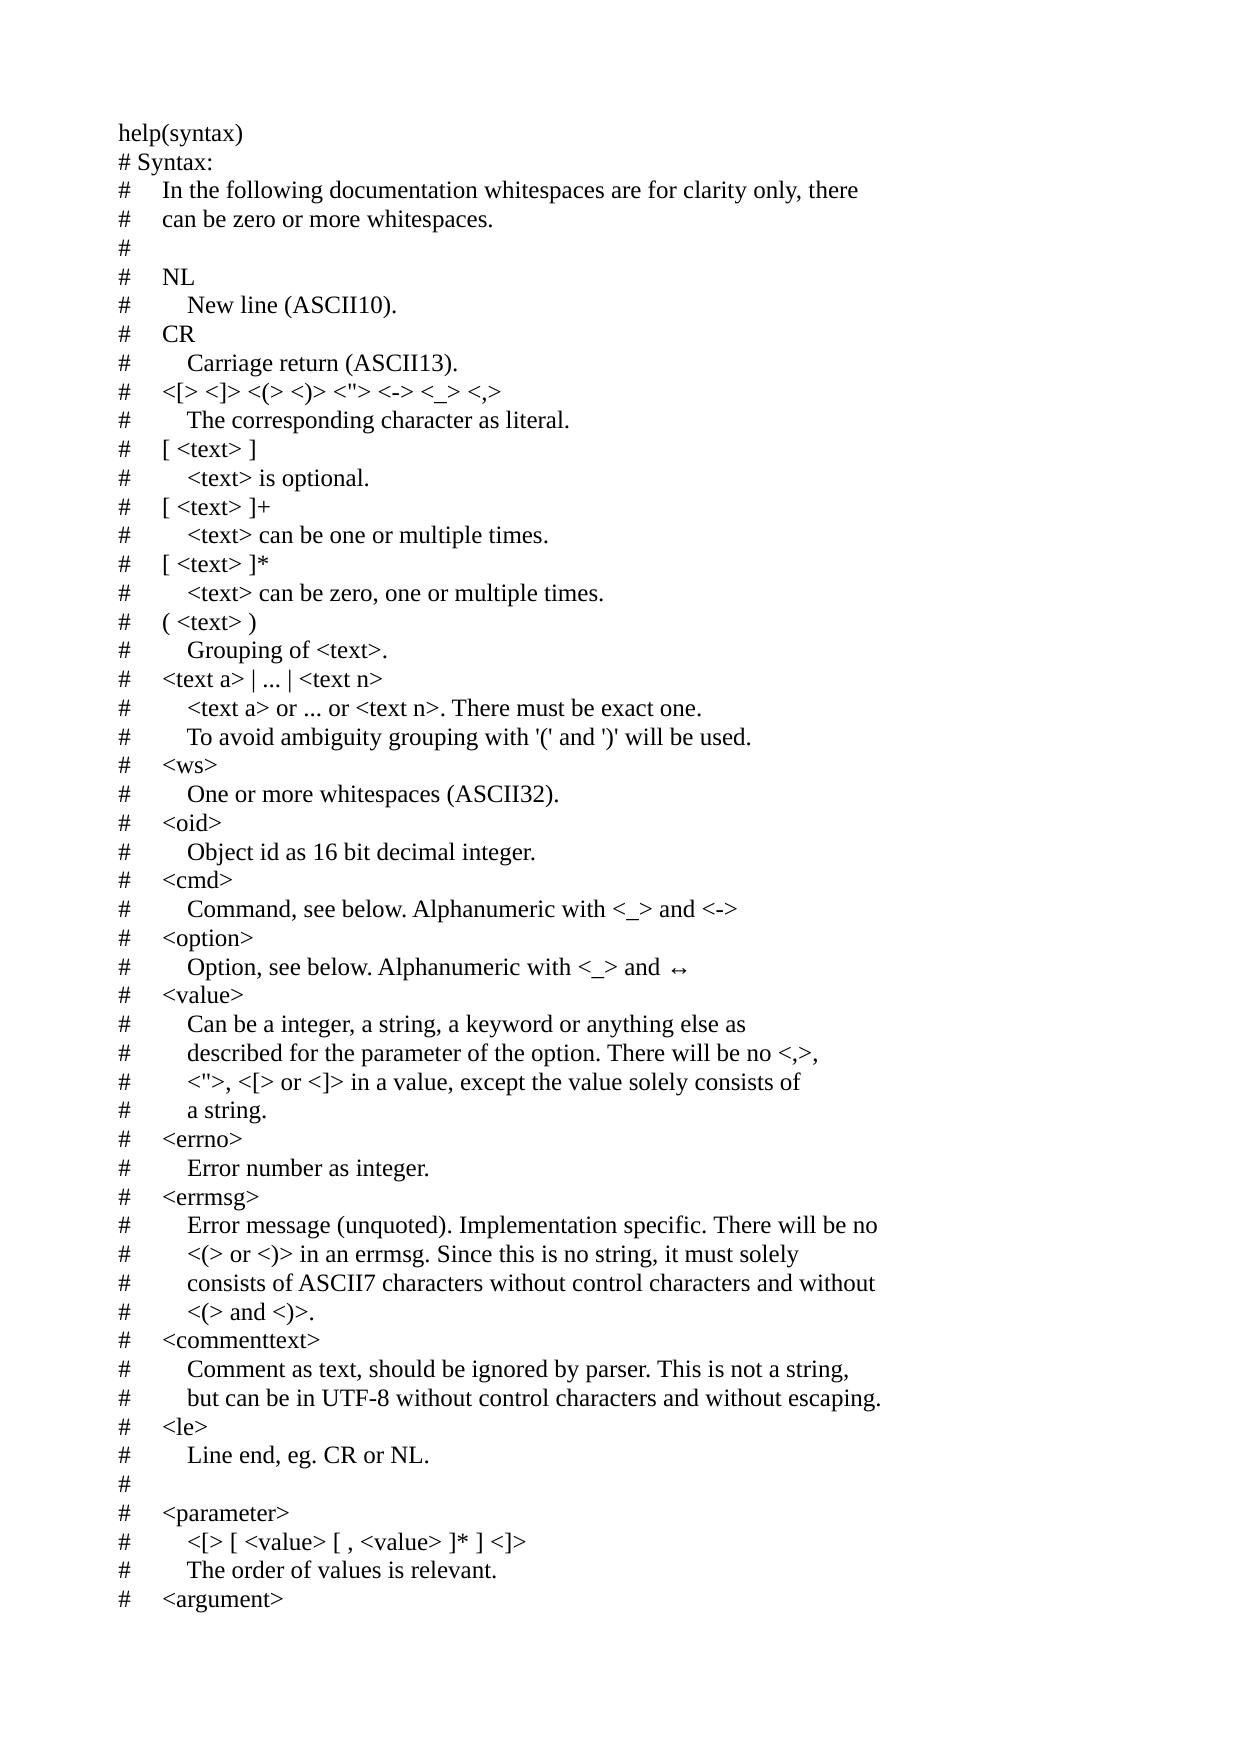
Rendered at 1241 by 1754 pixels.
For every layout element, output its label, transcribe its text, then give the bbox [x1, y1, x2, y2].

text # Object id as 16 bit decimal integer. [118, 837, 1122, 866]
text # Grouping of <text>. [118, 636, 1122, 664]
text # Line end, eg. CR or NL. [118, 1441, 1122, 1469]
text # CR [118, 319, 1122, 348]
text # NL [118, 262, 1122, 291]
text # can be zero or more whitespaces. [118, 204, 1122, 233]
text # <value> [118, 981, 1122, 1009]
text # but can be in UTF-8 without control characters and without escaping. [118, 1383, 1122, 1412]
text # a string. [118, 1096, 1122, 1124]
text # Command, see below. Alphanumeric with <_> and <-> [118, 894, 1122, 923]
text # To avoid ambiguity grouping with '(' and ')' will be used. [118, 722, 1122, 751]
text # In the following documentation whitespaces are for clarity only, there [118, 176, 1122, 204]
text # <text> can be one or multiple times. [118, 521, 1122, 549]
text # Can be a integer, a string, a keyword or anything else as [118, 1009, 1122, 1038]
text # [ <text> ]+ [118, 492, 1122, 521]
text # New line (ASCII10). [118, 291, 1122, 319]
text # <(> and <)>. [118, 1297, 1122, 1326]
text # <">, <[> or <]> in a value, except the value solely consists of [118, 1067, 1122, 1096]
text # The corresponding character as literal. [118, 406, 1122, 434]
text # <errmsg> [118, 1182, 1122, 1211]
text # <argument> [118, 1584, 1122, 1613]
text # <[> <]> <(> <)> <"> <-> <_> <,> [118, 377, 1122, 406]
text # <text> is optional. [118, 463, 1122, 492]
text # Error message (unquoted). Implementation specific. There will be no [118, 1211, 1122, 1239]
text # Syntax: [118, 147, 1122, 176]
text # <[> [ <value> [ , <value> ]* ] <]> [118, 1527, 1122, 1556]
text # [ <text> ]* [118, 549, 1122, 578]
text # <le> [118, 1412, 1122, 1441]
text # <commenttext> [118, 1326, 1122, 1354]
text # <text a> | ... | <text n> [118, 664, 1122, 693]
text # <text a> or ... or <text n>. There must be exact one. [118, 693, 1122, 722]
text # consists of ASCII7 characters without control characters and without [118, 1268, 1122, 1297]
text # ( <text> ) [118, 607, 1122, 636]
text # Comment as text, should be ignored by parser. This is not a string, [118, 1354, 1122, 1383]
text # <parameter> [118, 1498, 1122, 1527]
text # [118, 233, 1122, 262]
text # Error number as integer. [118, 1153, 1122, 1182]
text # [118, 1469, 1122, 1498]
text # <ws> [118, 751, 1122, 779]
text # Option, see below. Alphanumeric with <_> and ↔ [118, 952, 1122, 981]
text # described for the parameter of the option. There will be no <,>, [118, 1038, 1122, 1067]
text # Carriage return (ASCII13). [118, 348, 1122, 377]
text help(syntax) [118, 118, 1122, 147]
text # <oid> [118, 808, 1122, 837]
text # One or more whitespaces (ASCII32). [118, 779, 1122, 808]
text # <text> can be zero, one or multiple times. [118, 578, 1122, 607]
text # <errno> [118, 1124, 1122, 1153]
text # <(> or <)> in an errmsg. Since this is no string, it must solely [118, 1239, 1122, 1268]
text # <cmd> [118, 866, 1122, 894]
text # [ <text> ] [118, 434, 1122, 463]
text # <option> [118, 923, 1122, 952]
text # The order of values is relevant. [118, 1556, 1122, 1584]
